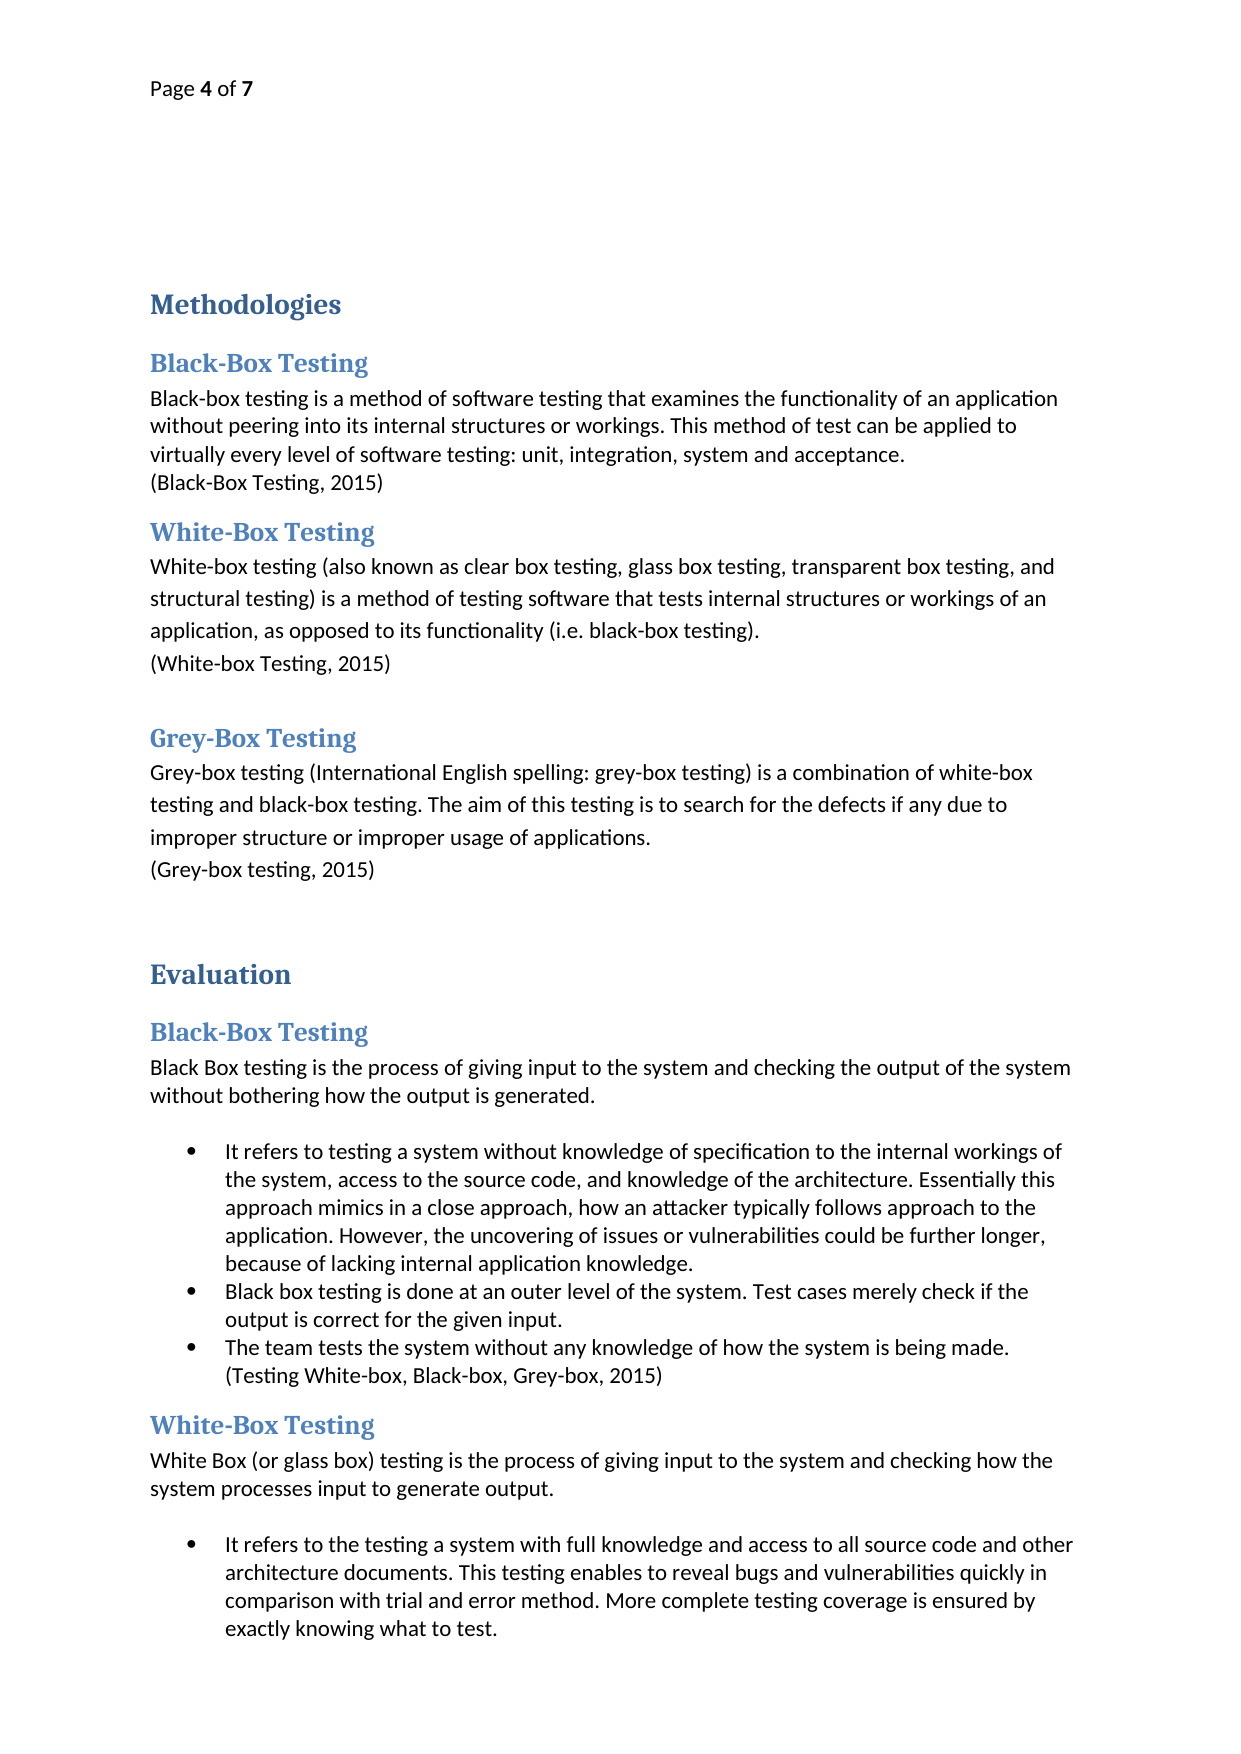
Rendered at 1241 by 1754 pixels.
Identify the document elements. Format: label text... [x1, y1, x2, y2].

subtitle Grey-Box Testing [150, 723, 1090, 754]
list It refers to the testing a system with full knowledge and access to all source code and other architecture documents. This testing enables to reveal bugs and vulnerabilities quickly in comparison with trial and error method. More complete testing coverage is ensured by exactly knowing what to test. [187, 1530, 1090, 1642]
list Black box testing is done at an outer level of the system. Test cases merely check if the output is correct for the given input. [187, 1277, 1090, 1333]
list The team tests the system without any knowledge of how the system is being made. (Testing White-box, Black-box, Grey-box, 2015) [187, 1333, 1090, 1389]
subtitle Black-Box Testing [150, 1017, 1090, 1048]
subtitle Methodologies [150, 288, 1090, 322]
text Black Box testing is the process of giving input to the system and checking the output of the system without bothering how the output is generated. [150, 1053, 1090, 1109]
list It refers to testing a system without knowledge of specification to the internal workings of the system, access to the source code, and knowledge of the architecture. Essentially this approach mimics in a close approach, how an attacker typically follows approach to the application. However, the uncovering of issues or vulnerabilities could be further longer, because of lacking internal application knowledge. [187, 1137, 1090, 1277]
subtitle White-Box Testing [150, 1410, 1090, 1441]
subtitle White-Box Testing [150, 517, 1090, 548]
text Black-box testing is a method of software testing that examines the functionality of an application without peering into its internal structures or workings. This method of test can be applied to virtually every level of software testing: unit, integration, system and acceptance. (Black-Box Testing, 2015) [150, 384, 1090, 496]
text White-box testing (also known as clear box testing, glass box testing, transparent box testing, and structural testing) is a method of testing software that tests internal structures or workings of an application, as opposed to its functionality (i.e. black-box testing). (White-box Testing, 2015) [150, 552, 1090, 677]
text White Box (or glass box) testing is the process of giving input to the system and checking how the system processes input to generate output. [150, 1446, 1090, 1502]
text Grey-box testing (International English spelling: grey-box testing) is a combination of white-box testing and black-box testing. The aim of this testing is to search for the defects if any due to improper structure or improper usage of applications. (Grey-box testing, 2015) [150, 758, 1090, 883]
subtitle Evaluation [150, 958, 1090, 992]
subtitle Black-Box Testing [150, 348, 1090, 379]
